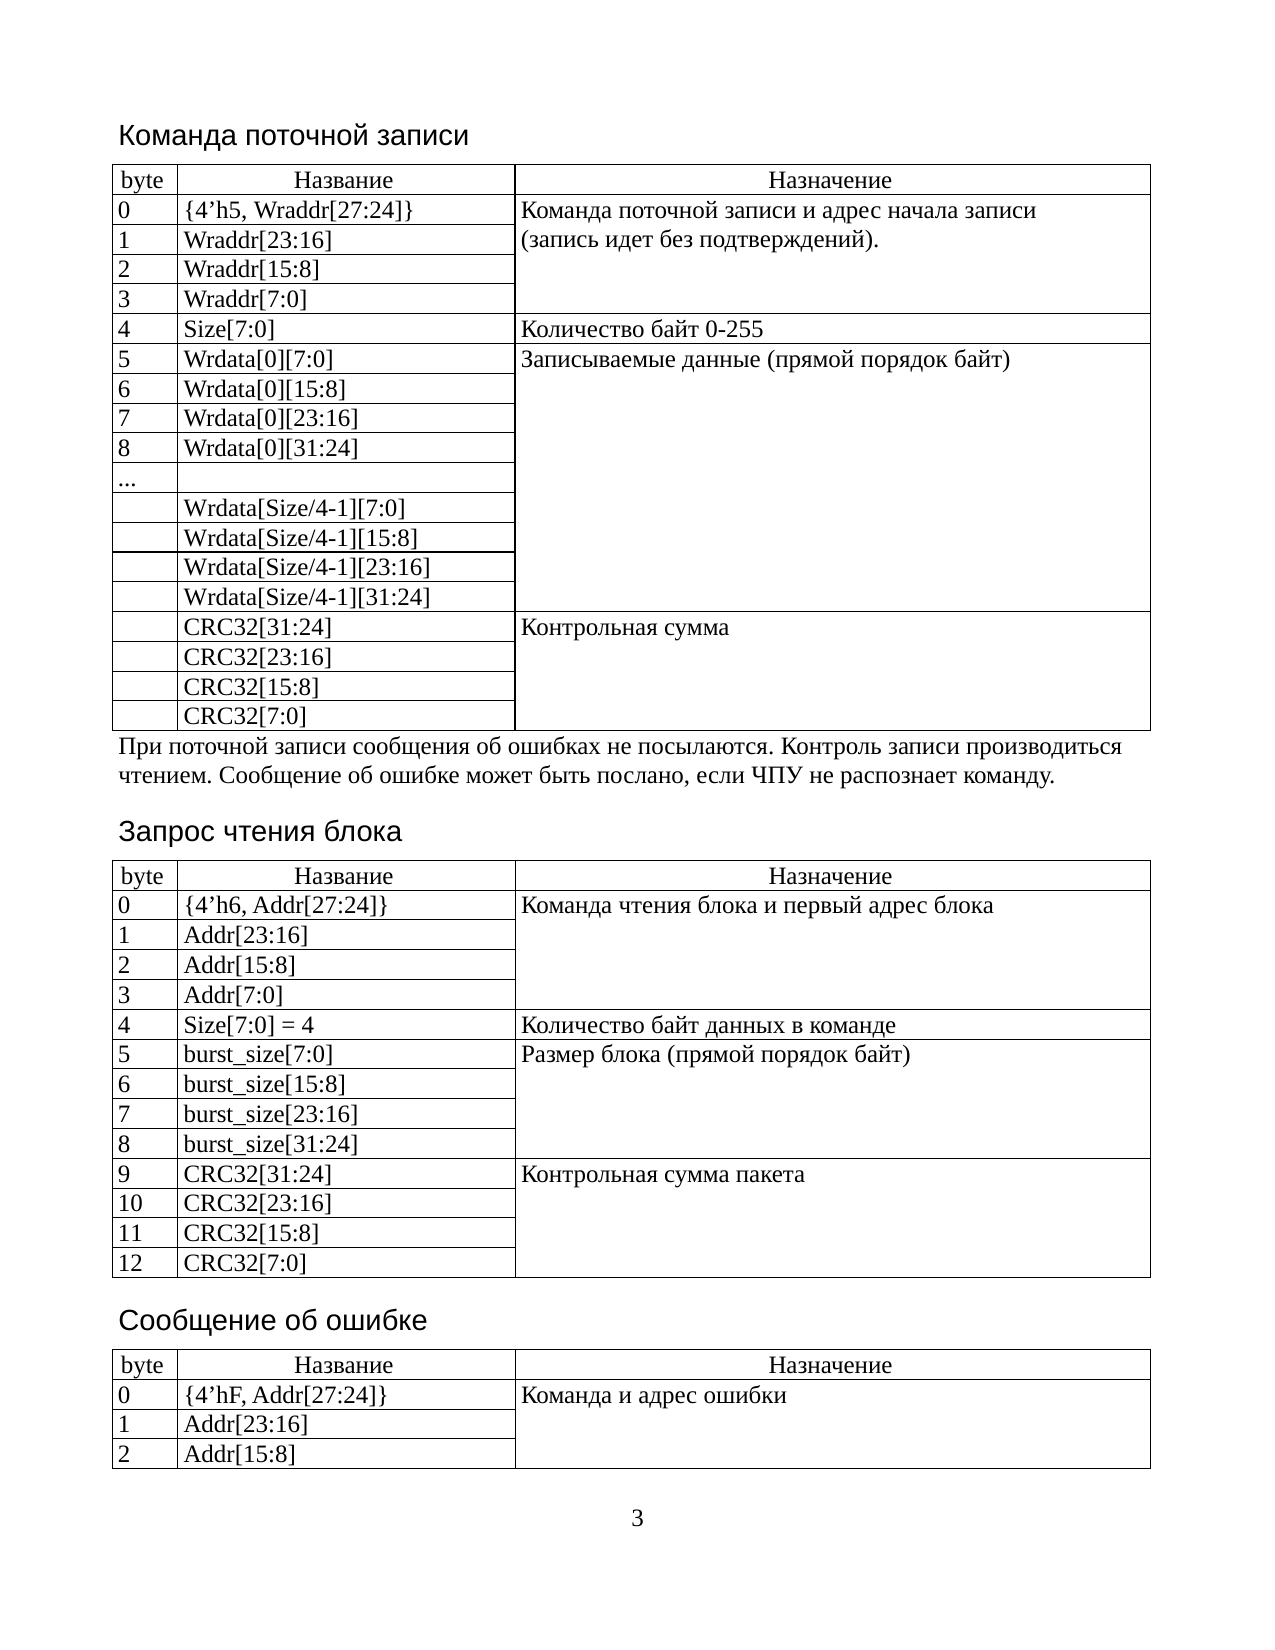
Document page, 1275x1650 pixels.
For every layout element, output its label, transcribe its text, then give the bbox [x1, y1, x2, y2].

table_cell Размер блока (прямой порядок байт) [516, 1040, 1150, 1158]
table_header Название [178, 1350, 515, 1379]
table_cell 12 [113, 1248, 177, 1277]
table_cell 4 [113, 1010, 177, 1038]
table_cell Команда чтения блока и первый адрес блока [516, 891, 1150, 1009]
table_cell [113, 612, 177, 641]
table_cell Команда поточной записи и адрес начала записи (запись идет без подтверждений). [516, 195, 1150, 313]
table_cell Команда и адрес ошибки [516, 1380, 1150, 1468]
table_header Название [178, 861, 515, 889]
table_cell {4’hF, Addr[27:24]} [178, 1380, 515, 1408]
table_cell burst_size[7:0] [178, 1040, 515, 1068]
table_cell 2 [113, 950, 177, 979]
table_cell Addr[7:0] [178, 980, 515, 1009]
table_cell 0 [113, 891, 177, 919]
table_header byte [113, 1350, 177, 1379]
table_cell Addr[15:8] [178, 950, 515, 979]
table_cell CRC32[7:0] [178, 1248, 515, 1277]
table_cell 7 [113, 404, 177, 432]
subtitle Команда поточной записи [118, 118, 1157, 152]
table_cell Wraddr[23:16] [178, 225, 514, 253]
table_cell CRC32[31:24] [178, 612, 514, 641]
table_cell Wrdata[0][23:16] [178, 404, 514, 432]
table_cell [113, 493, 177, 522]
table_cell 1 [113, 225, 177, 253]
text При поточной записи сообщения об ошибках не посылаются. Контроль записи производиться чтением. Сообщение об ошибке может быть послано, если ЧПУ не распознает команду. [118, 731, 1157, 789]
table_cell 6 [113, 374, 177, 402]
table_header Назначение [516, 165, 1150, 194]
table_cell CRC32[7:0] [178, 701, 514, 730]
table_cell [113, 701, 177, 730]
table_cell [113, 642, 177, 671]
table_cell [113, 672, 177, 700]
table_cell Wrdata[0][31:24] [178, 433, 514, 462]
table_cell 1 [113, 920, 177, 949]
subtitle Запрос чтения блока [118, 814, 1157, 847]
table_cell {4’h6, Addr[27:24]} [178, 891, 515, 919]
table_cell 11 [113, 1218, 177, 1247]
table_cell 5 [113, 344, 177, 373]
table_header byte [113, 861, 177, 889]
table_cell 0 [113, 195, 177, 224]
table_cell [113, 553, 177, 581]
table_header Назначение [516, 861, 1150, 889]
table_cell 1 [113, 1410, 177, 1438]
table_cell Количество байт 0-255 [516, 314, 1150, 343]
table_cell 0 [113, 1380, 177, 1408]
table_cell Количество байт данных в команде [516, 1010, 1150, 1038]
table_cell [178, 463, 514, 492]
table_cell 2 [113, 1439, 177, 1468]
table_cell 7 [113, 1099, 177, 1128]
table_cell Wrdata[0][15:8] [178, 374, 514, 402]
table_cell 6 [113, 1069, 177, 1098]
table_cell Addr[23:16] [178, 1410, 515, 1438]
table_cell Wrdata[Size/4-1][31:24] [178, 582, 514, 611]
table_cell Wrdata[0][7:0] [178, 344, 514, 373]
table_cell burst_size[23:16] [178, 1099, 515, 1128]
table_cell Wrdata[Size/4-1][15:8] [178, 523, 514, 551]
table_cell 3 [113, 284, 177, 313]
table_cell 8 [113, 433, 177, 462]
table_cell [113, 582, 177, 611]
table_header Назначение [516, 1350, 1150, 1379]
table_cell 3 [113, 980, 177, 1009]
table_cell 5 [113, 1040, 177, 1068]
table_cell {4’h5, Wraddr[27:24]} [178, 195, 514, 224]
table_cell CRC32[15:8] [178, 1218, 515, 1247]
table_cell CRC32[23:16] [178, 1189, 515, 1217]
table_header byte [113, 165, 177, 194]
table_cell Size[7:0] [178, 314, 514, 343]
table_cell Addr[15:8] [178, 1439, 515, 1468]
table_cell Wrdata[Size/4-1][23:16] [178, 553, 514, 581]
table_cell 8 [113, 1129, 177, 1158]
table_cell 2 [113, 255, 177, 283]
table_cell 4 [113, 314, 177, 343]
table_cell Size[7:0] = 4 [178, 1010, 515, 1038]
table_cell 10 [113, 1189, 177, 1217]
table_cell Контрольная сумма пакета [516, 1159, 1150, 1277]
table_cell [113, 523, 177, 551]
table_cell Wrdata[Size/4-1][7:0] [178, 493, 514, 522]
table_cell CRC32[23:16] [178, 642, 514, 671]
table_cell 9 [113, 1159, 177, 1187]
table_cell Записываемые данные (прямой порядок байт) [516, 344, 1150, 611]
table_cell burst_size[15:8] [178, 1069, 515, 1098]
table_cell Wraddr[7:0] [178, 284, 514, 313]
table_cell CRC32[15:8] [178, 672, 514, 700]
table_cell Контрольная сумма [516, 612, 1150, 730]
table_cell Wraddr[15:8] [178, 255, 514, 283]
table_cell CRC32[31:24] [178, 1159, 515, 1187]
table_cell burst_size[31:24] [178, 1129, 515, 1158]
table_cell Addr[23:16] [178, 920, 515, 949]
table_header Название [178, 165, 514, 194]
subtitle Сообщение об ошибке [118, 1303, 1157, 1336]
table_cell ... [113, 463, 177, 492]
